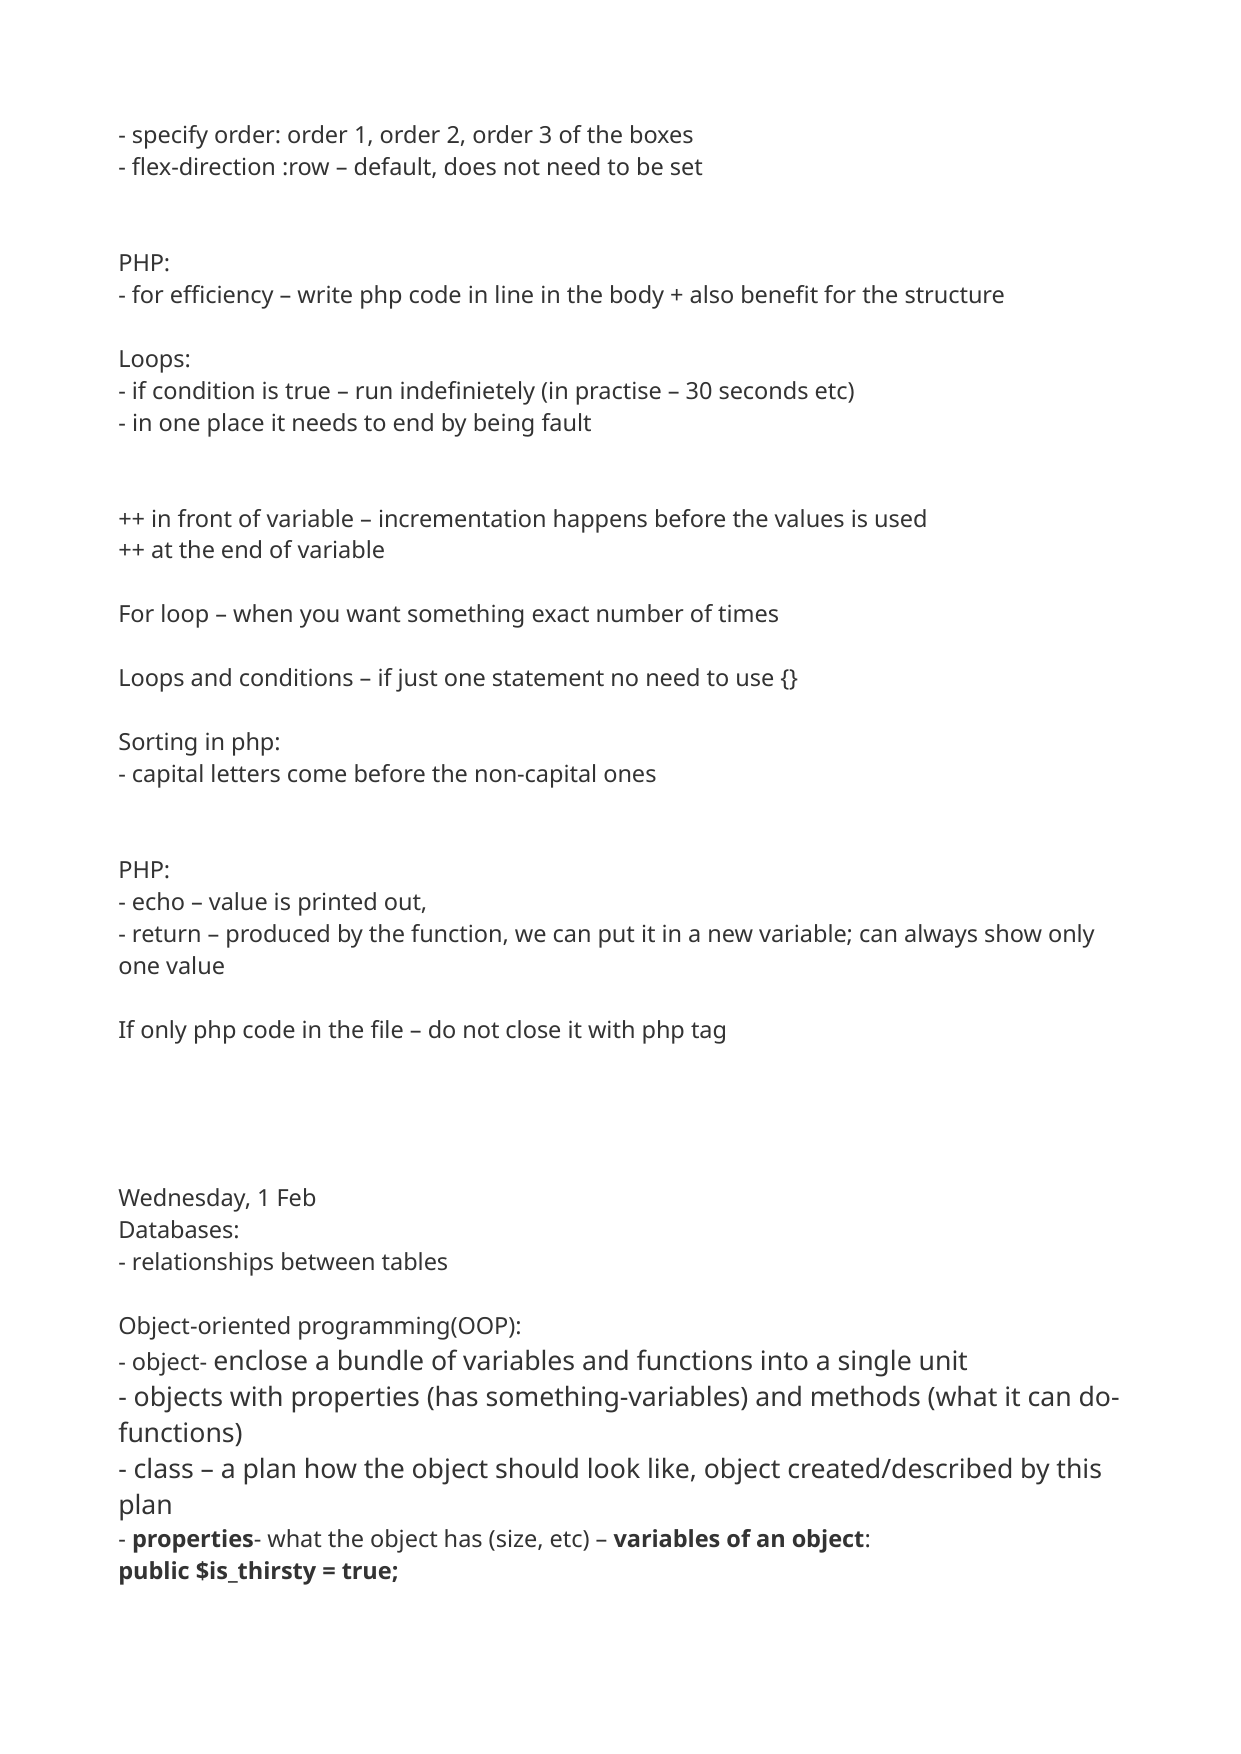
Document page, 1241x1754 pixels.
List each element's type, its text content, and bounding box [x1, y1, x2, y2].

text Loops: [118, 342, 1122, 374]
text - objects with properties (has something-variables) and methods (what it can do-functions) [118, 1378, 1122, 1450]
text If only php code in the file – do not close it with php tag [118, 1013, 1122, 1046]
text - class – a plan how the object should look like, object created/described by this plan [118, 1450, 1122, 1522]
text Object-oriented programming(OOP): [118, 1310, 1122, 1342]
text - object- enclose a bundle of variables and functions into a single unit [118, 1342, 1122, 1378]
text ++ at the end of variable [118, 534, 1122, 566]
text - return – produced by the function, we can put it in a new variable; can always show only one value [118, 918, 1122, 982]
text - relationships between tables [118, 1246, 1122, 1278]
text - if condition is true – run indefinietely (in practise – 30 seconds etc) [118, 374, 1122, 406]
text PHP: [118, 854, 1122, 886]
text For loop – when you want something exact number of times [118, 598, 1122, 630]
text - properties- what the object has (size, etc) – variables of an object: [118, 1522, 1122, 1554]
text Loops and conditions – if just one statement no need to use {} [118, 662, 1122, 694]
text Databases: [118, 1214, 1122, 1246]
text public $is_thirsty = true; [118, 1554, 1122, 1586]
text PHP: [118, 246, 1122, 278]
text - for efficiency – write php code in line in the body + also benefit for the structure [118, 278, 1122, 310]
text - flex-direction :row – default, does not need to be set [118, 150, 1122, 182]
text - specify order: order 1, order 2, order 3 of the boxes [118, 118, 1122, 150]
text - echo – value is printed out, [118, 886, 1122, 918]
text Wednesday, 1 Feb [118, 1182, 1122, 1214]
text - capital letters come before the non-capital ones [118, 758, 1122, 790]
text - in one place it needs to end by being fault [118, 406, 1122, 438]
text Sorting in php: [118, 726, 1122, 758]
text ++ in front of variable – incrementation happens before the values is used [118, 502, 1122, 534]
